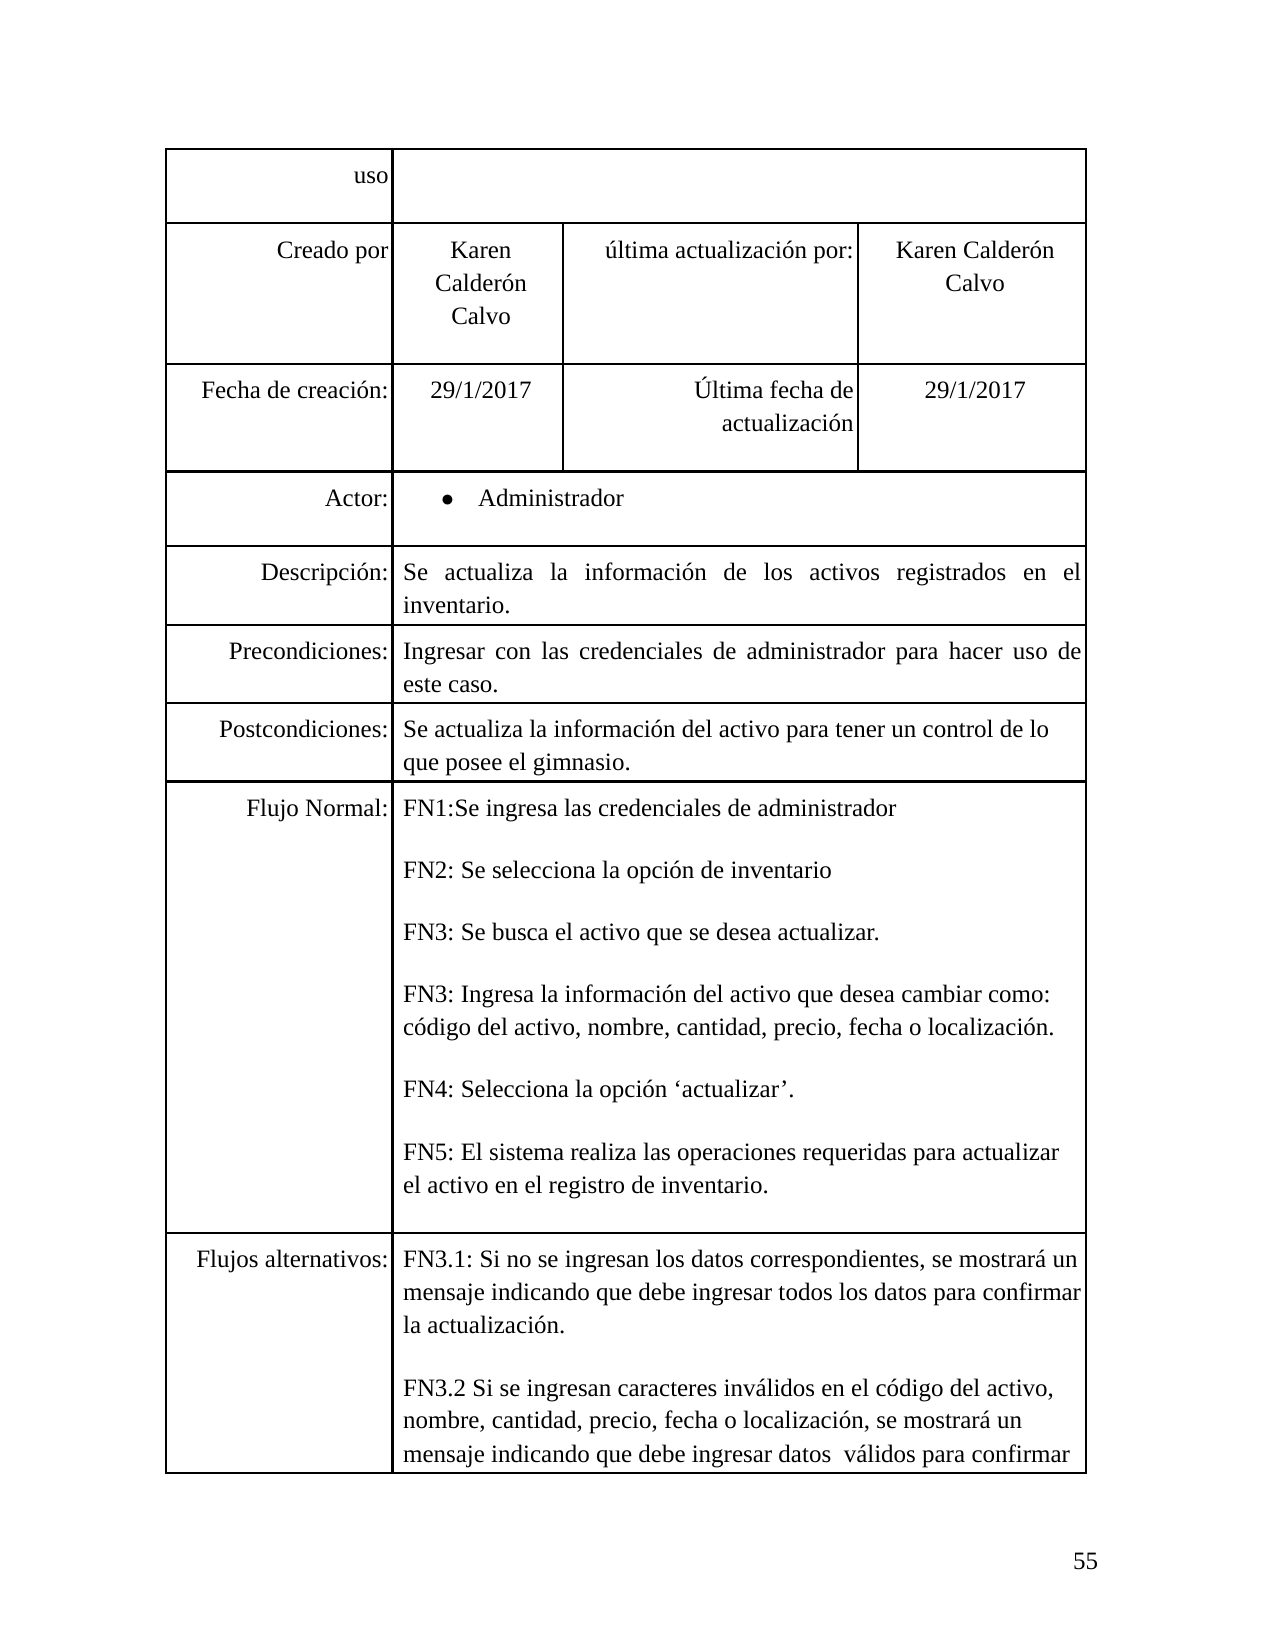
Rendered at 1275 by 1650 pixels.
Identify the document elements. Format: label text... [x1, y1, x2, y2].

table_cell Creado por [167, 224, 391, 363]
table_cell 29/1/2017 [859, 365, 1085, 470]
table_cell Última fecha de actualización [564, 365, 857, 470]
table_cell última actualización por: [564, 224, 857, 363]
table_cell FN1:Se ingresa las credenciales de administrador FN2: Se selecciona la opción de inventario FN3: Se busca el activo que se desea actualizar. FN3: Ingresa la información del activo que desea cambiar como: código del activo, nombre, cantidad, precio, fecha o localización. FN4: Selecciona la opción ‘actualizar’. FN5: El sistema realiza las operaciones requeridas para actualizar el activo en el registro de inventario. [394, 783, 1085, 1232]
table_cell Karen Calderón Calvo [394, 224, 562, 363]
table_cell Actor: [167, 473, 391, 545]
table_cell Se actualiza la información de los activos registrados en el inventario. [394, 547, 1085, 623]
table_cell Administrador [394, 473, 1085, 545]
table_cell Flujos alternativos: [167, 1234, 391, 1472]
table_cell 29/1/2017 [394, 365, 562, 470]
table_cell Se actualiza la información del activo para tener un control de lo que posee el gimnasio. [394, 704, 1085, 780]
table_cell uso [167, 150, 391, 222]
table_cell Descripción: [167, 547, 391, 623]
table_cell [394, 150, 1085, 222]
table_cell Flujo Normal: [167, 783, 391, 1232]
table_cell Precondiciones: [167, 626, 391, 702]
table_cell Ingresar con las credenciales de administrador para hacer uso de este caso. [394, 626, 1085, 702]
table_cell Fecha de creación: [167, 365, 391, 470]
table_cell Postcondiciones: [167, 704, 391, 780]
table_cell FN3.1: Si no se ingresan los datos correspondientes, se mostrará un mensaje indicando que debe ingresar todos los datos para confirmar la actualización. FN3.2 Si se ingresan caracteres inválidos en el código del activo, nombre, cantidad, precio, fecha o localización, se mostrará un mensaje indicando que debe ingresar datos válidos para confirmar [394, 1234, 1085, 1472]
table_cell Karen Calderón Calvo [859, 224, 1085, 363]
